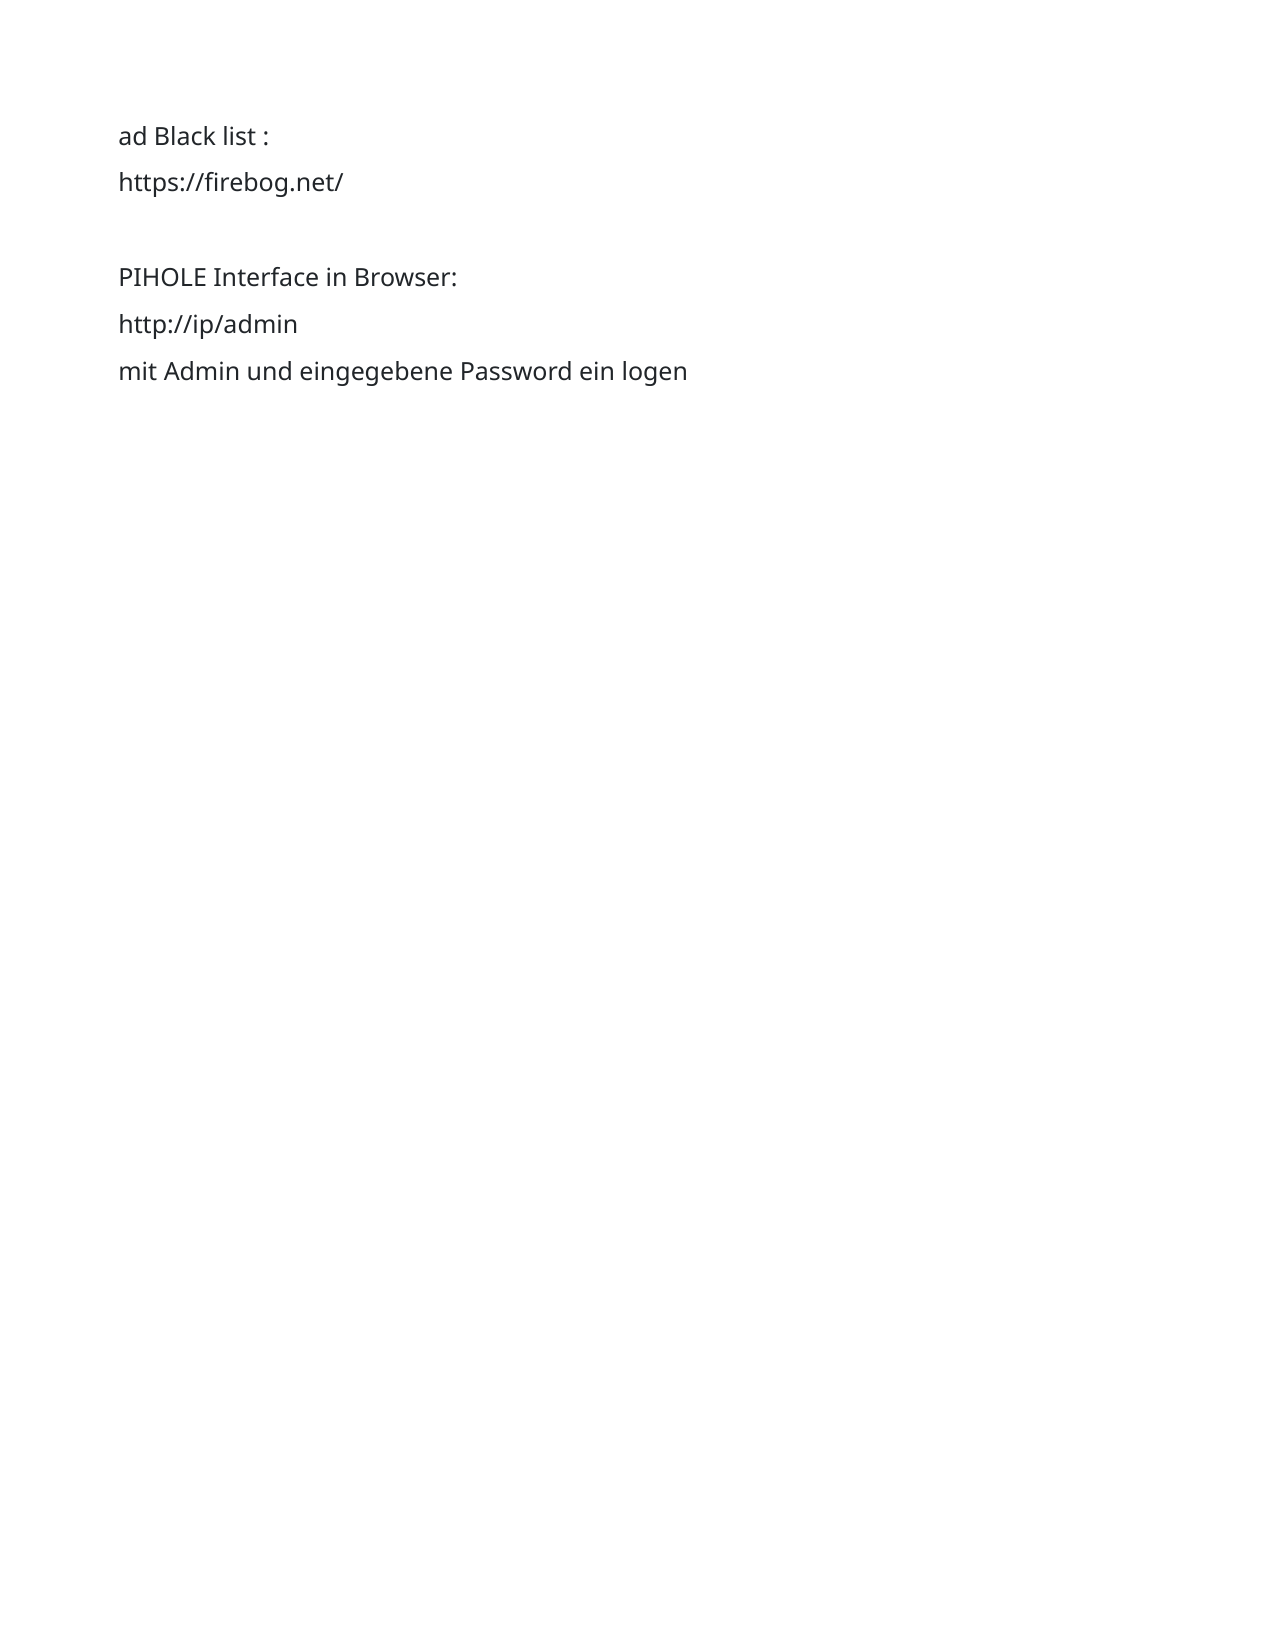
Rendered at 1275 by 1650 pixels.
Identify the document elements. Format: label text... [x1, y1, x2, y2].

text http://ip/admin [118, 307, 1157, 341]
text ad Black list : [118, 118, 1157, 152]
text PIHOLE Interface in Browser: [118, 260, 1157, 294]
text https://firebog.net/ [118, 165, 1157, 199]
text mit Admin und eingegebene Password ein logen [118, 354, 1157, 388]
